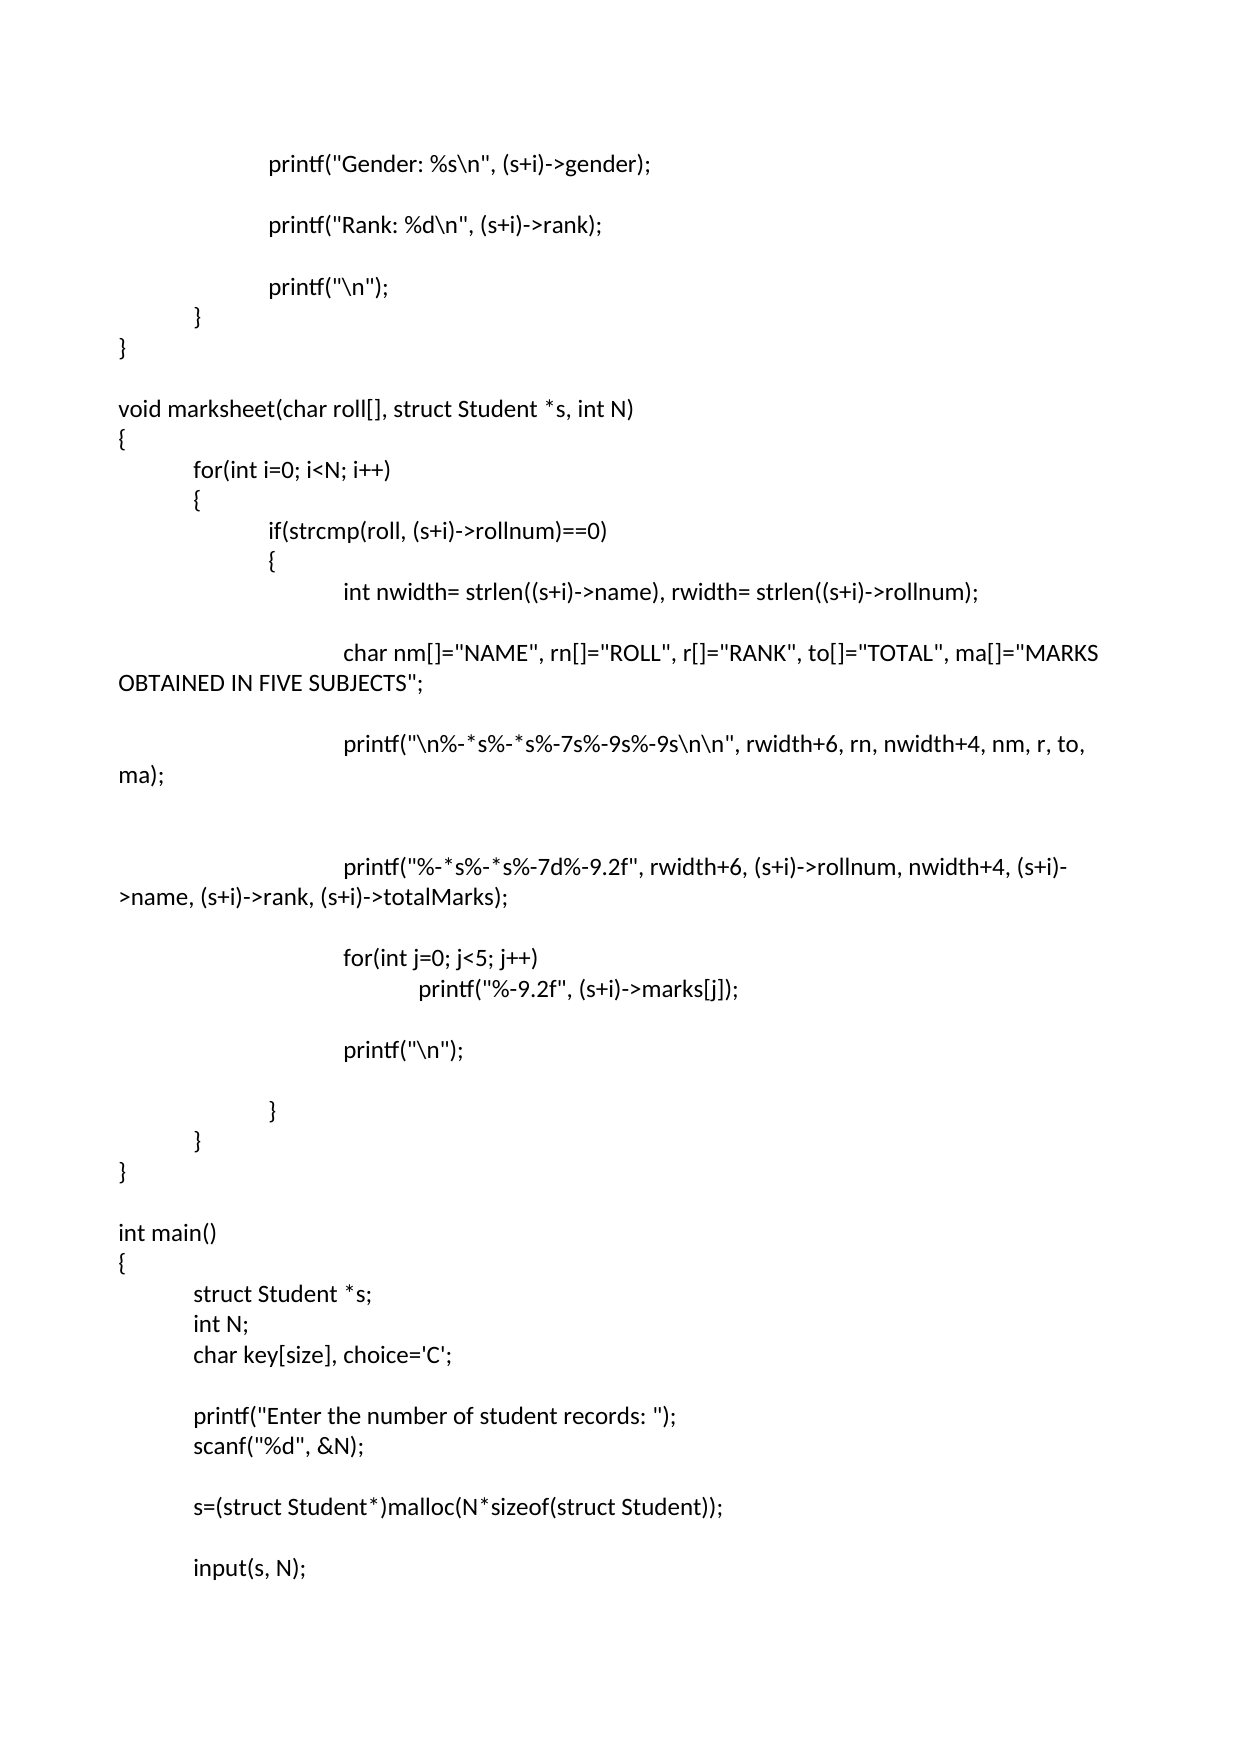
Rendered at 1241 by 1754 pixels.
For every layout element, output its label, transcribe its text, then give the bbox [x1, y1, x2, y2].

text } [118, 1095, 1122, 1125]
text printf("\n"); [118, 1034, 1122, 1064]
text int nwidth= strlen((s+i)->name), rwidth= strlen((s+i)->rollnum); [118, 576, 1122, 606]
text } [118, 1125, 1122, 1156]
text { [118, 1247, 1122, 1278]
text struct Student *s; [118, 1278, 1122, 1308]
text printf("\n%-*s%-*s%-7s%-9s%-9s\n\n", rwidth+6, rn, nwidth+4, nm, r, to, ma); [118, 728, 1122, 789]
text char nm[]="NAME", rn[]="ROLL", r[]="RANK", to[]="TOTAL", ma[]="MARKS OBTAINED IN FIVE SUBJECTS"; [118, 637, 1122, 698]
text for(int j=0; j<5; j++) [118, 942, 1122, 973]
text if(strcmp(roll, (s+i)->rollnum)==0) [118, 515, 1122, 545]
text printf("\n"); [118, 271, 1122, 301]
text { [118, 545, 1122, 576]
text int main() [118, 1217, 1122, 1247]
text input(s, N); [118, 1553, 1122, 1583]
text { [118, 484, 1122, 515]
text { [118, 423, 1122, 454]
text printf("Gender: %s\n", (s+i)->gender); [118, 149, 1122, 179]
text s=(struct Student*)malloc(N*sizeof(struct Student)); [118, 1492, 1122, 1522]
text scanf("%d", &N); [118, 1431, 1122, 1461]
text } [118, 1156, 1122, 1186]
text } [118, 301, 1122, 332]
text printf("Rank: %d\n", (s+i)->rank); [118, 210, 1122, 240]
text int N; [118, 1308, 1122, 1339]
text } [118, 332, 1122, 362]
text printf("Enter the number of student records: "); [118, 1400, 1122, 1431]
text for(int i=0; i<N; i++) [118, 454, 1122, 484]
text printf("%-9.2f", (s+i)->marks[j]); [118, 973, 1122, 1003]
text void marksheet(char roll[], struct Student *s, int N) [118, 393, 1122, 423]
text printf("%-*s%-*s%-7d%-9.2f", rwidth+6, (s+i)->rollnum, nwidth+4, (s+i)->name, (s+i)->rank, (s+i)->totalMarks); [118, 851, 1122, 912]
text char key[size], choice='C'; [118, 1339, 1122, 1369]
